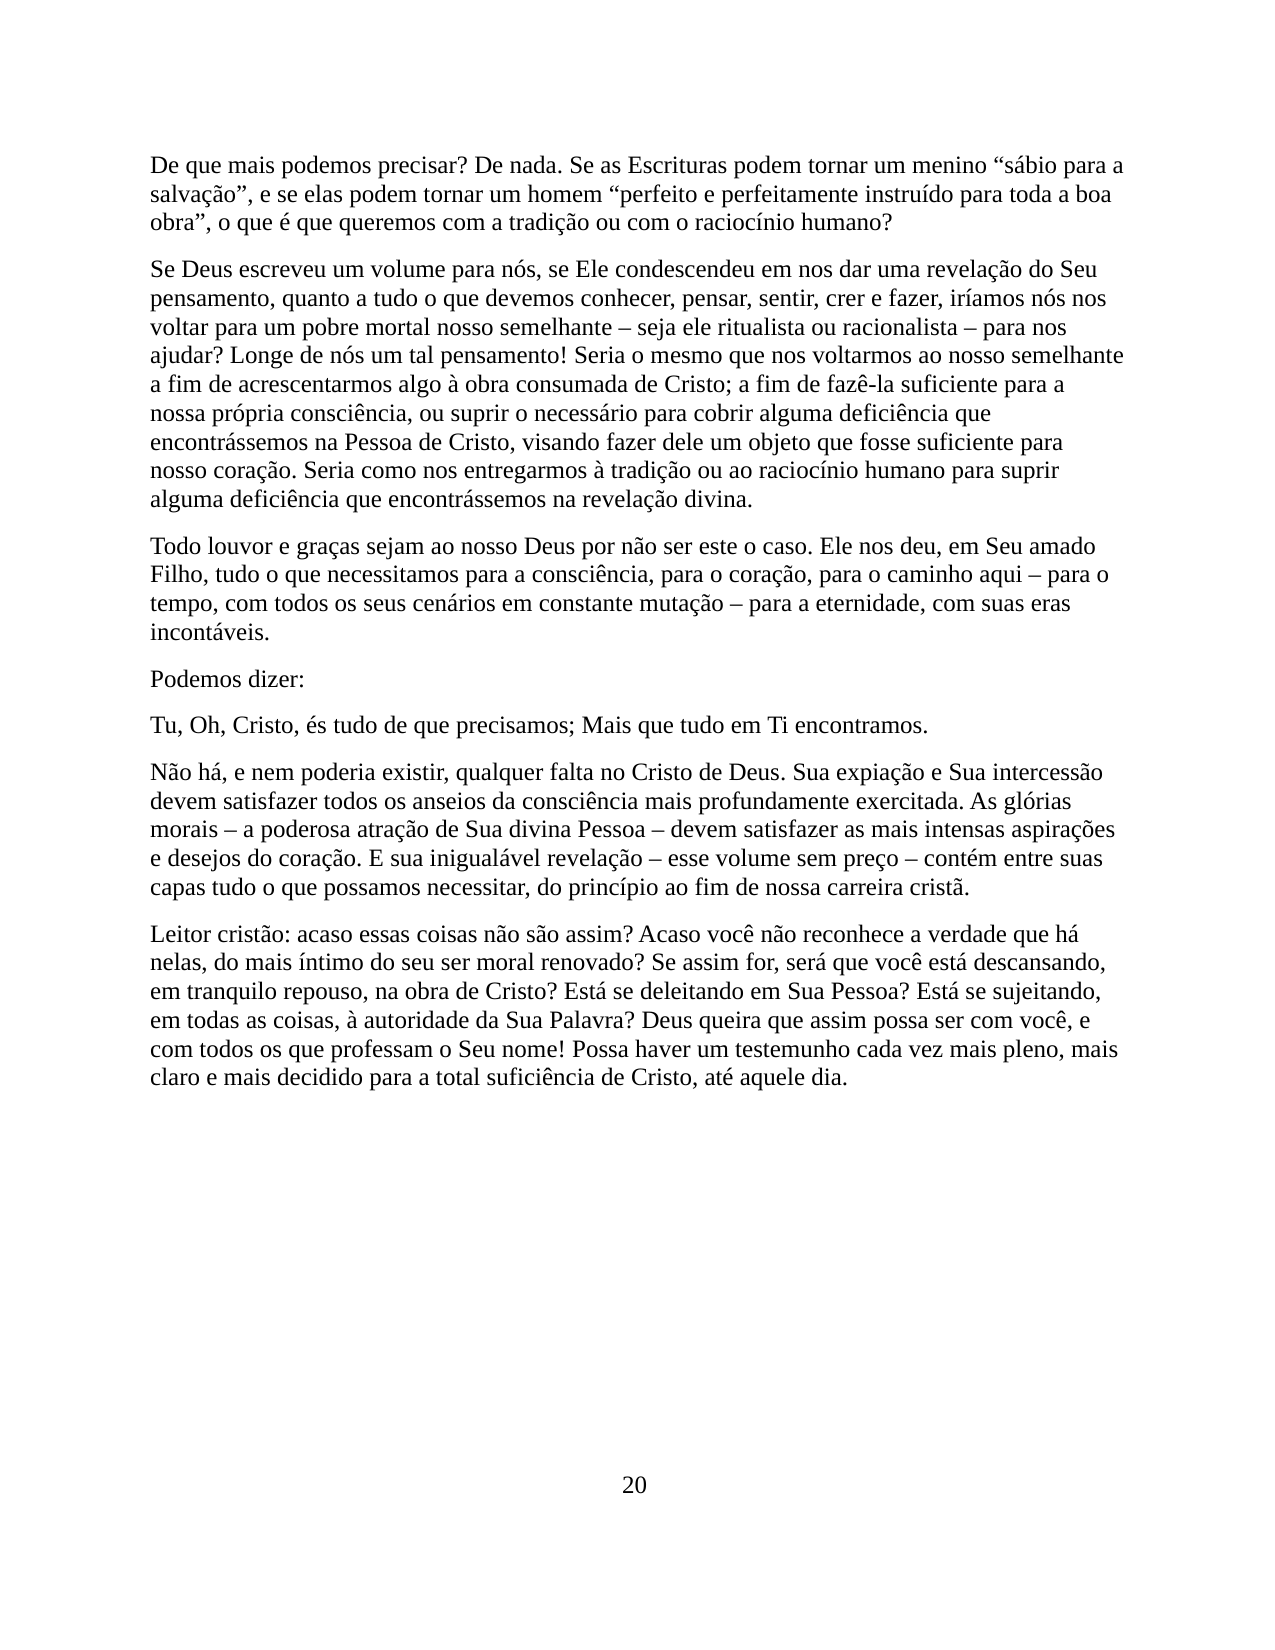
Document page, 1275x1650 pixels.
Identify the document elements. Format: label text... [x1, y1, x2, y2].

text Todo louvor e graças sejam ao nosso Deus por não ser este o caso. Ele nos deu, em Seu amado Filho, tudo o que necessitamos para a consciência, para o coração, para o caminho aqui – para o tempo, com todos os seus cenários em constante mutação – para a eternidade, com suas eras incontáveis. [150, 531, 1125, 646]
text Podemos dizer: [150, 664, 1125, 692]
text Leitor cristão: acaso essas coisas não são assim? Acaso você não reconhece a verdade que há nelas, do mais íntimo do seu ser moral renovado? Se assim for, será que você está descansando, em tranquilo repouso, na obra de Cristo? Está se deleitando em Sua Pessoa? Está se sujeitando, em todas as coisas, à autoridade da Sua Palavra? Deus queira que assim possa ser com você, e com todos os que professam o Seu nome! Possa haver um testemunho cada vez mais pleno, mais claro e mais decidido para a total suficiência de Cristo, até aquele dia. [150, 919, 1125, 1091]
text Se Deus escreveu um volume para nós, se Ele condescendeu em nos dar uma revelação do Seu pensamento, quanto a tudo o que devemos conhecer, pensar, sentir, crer e fazer, iríamos nós nos voltar para um pobre mortal nosso semelhante – seja ele ritualista ou racionalista – para nos ajudar? Longe de nós um tal pensamento! Seria o mesmo que nos voltarmos ao nosso semelhante a fim de acrescentarmos algo à obra consumada de Cristo; a fim de fazê-la suficiente para a nossa própria consciência, ou suprir o necessário para cobrir alguma deficiência que encontrássemos na Pessoa de Cristo, visando fazer dele um objeto que fosse suficiente para nosso coração. Seria como nos entregarmos à tradição ou ao raciocínio humano para suprir alguma deficiência que encontrássemos na revelação divina. [150, 254, 1125, 513]
text De que mais podemos precisar? De nada. Se as Escrituras podem tornar um menino “sábio para a salvação”, e se elas podem tornar um homem “perfeito e perfeitamente instruído para toda a boa obra”, o que é que queremos com a tradição ou com o raciocínio humano? [150, 150, 1125, 236]
text Tu, Oh, Cristo, és tudo de que precisamos; Mais que tudo em Ti encontramos. [150, 710, 1125, 739]
text Não há, e nem poderia existir, qualquer falta no Cristo de Deus. Sua expiação e Sua intercessão devem satisfazer todos os anseios da consciência mais profundamente exercitada. As glórias morais – a poderosa atração de Sua divina Pessoa – devem satisfazer as mais intensas aspirações e desejos do coração. E sua inigualável revelação – esse volume sem preço – contém entre suas capas tudo o que possamos necessitar, do princípio ao fim de nossa carreira cristã. [150, 757, 1125, 901]
